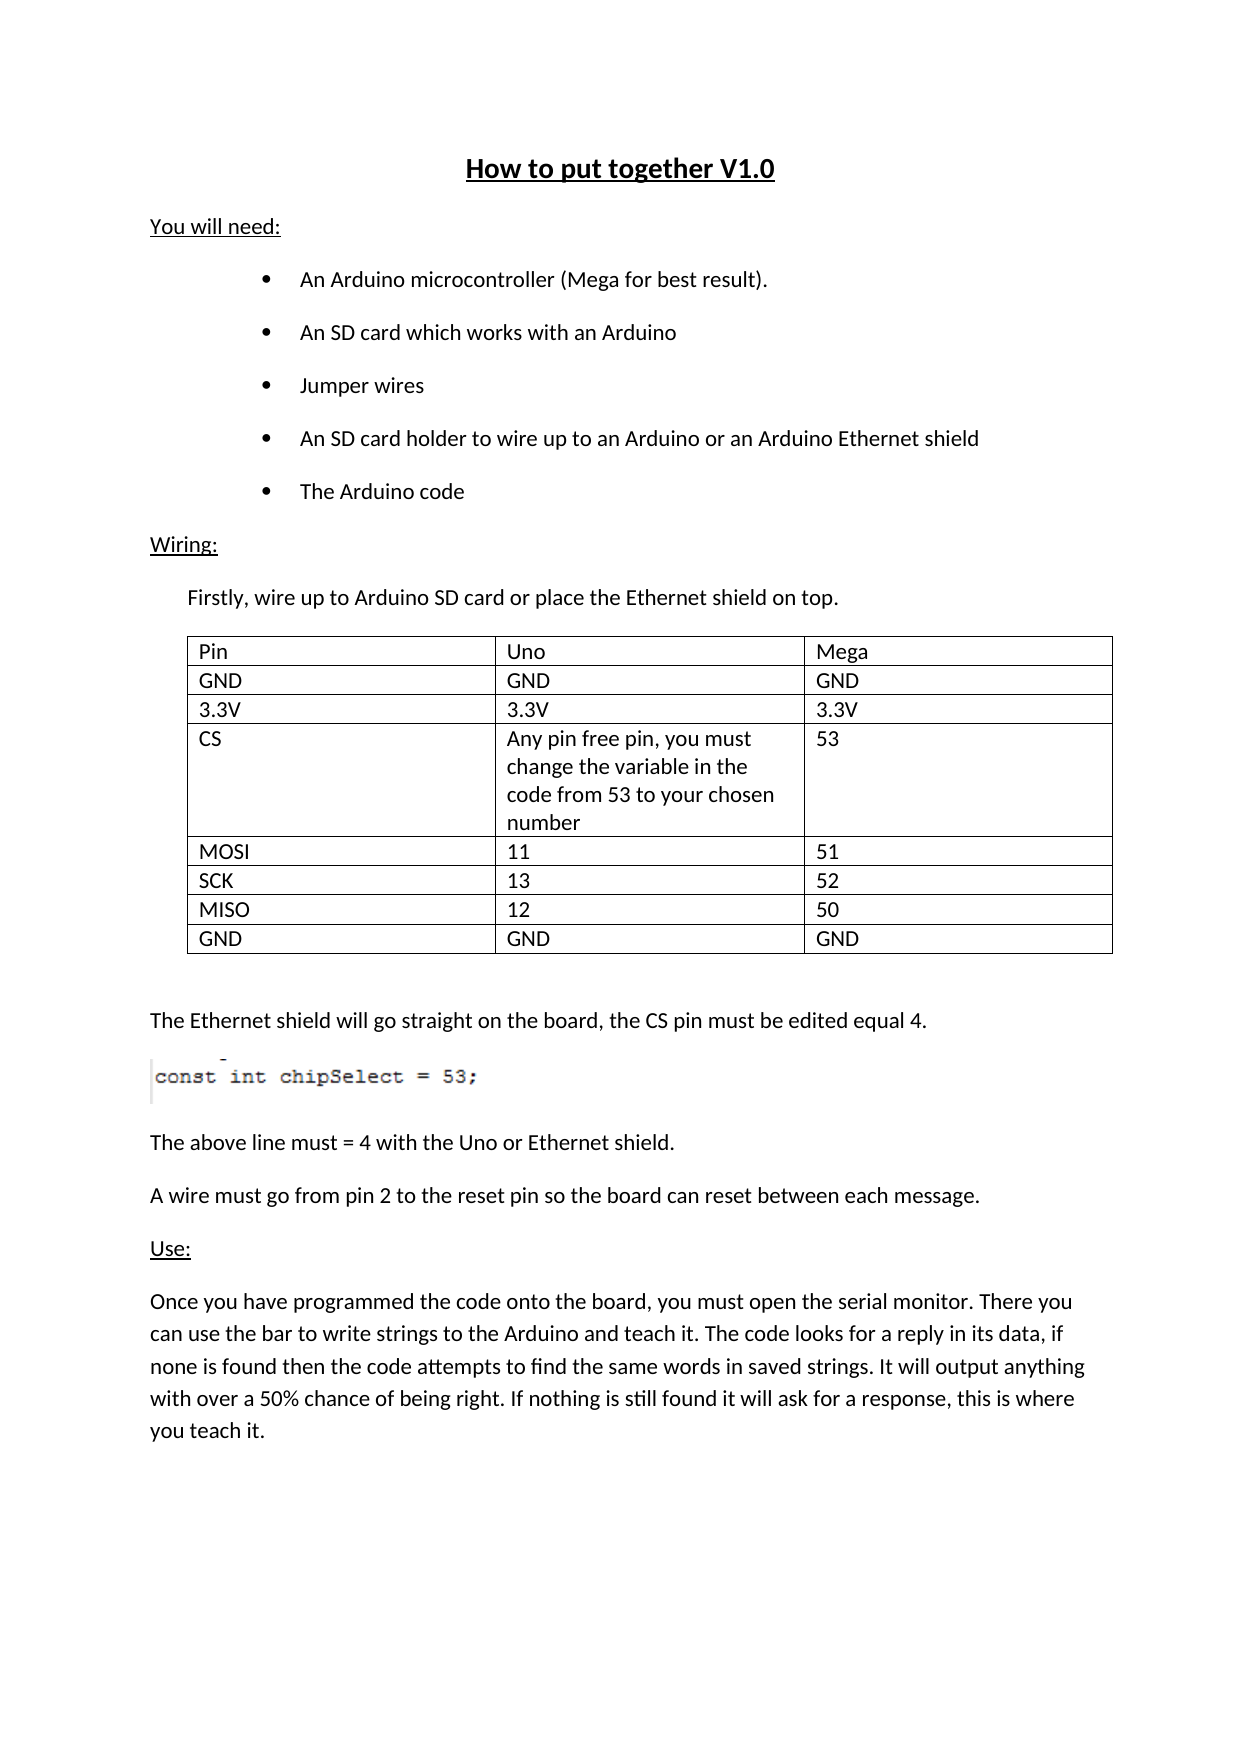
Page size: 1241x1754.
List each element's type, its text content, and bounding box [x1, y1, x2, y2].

table_cell GND [496, 925, 804, 952]
text Use: [150, 1234, 1090, 1262]
table_cell GND [805, 925, 1112, 952]
table_cell CS [188, 724, 495, 836]
table_cell 53 [805, 724, 1112, 836]
table_cell GND [496, 666, 804, 694]
text The Ethernet shield will go straight on the board, the CS pin must be edited equal 4. [150, 1007, 1090, 1034]
table_header Uno [496, 637, 804, 665]
text You will need: [150, 212, 1090, 240]
list An Arduino microcontroller (Mega for best result). [262, 265, 1090, 293]
table_cell Any pin free pin, you must change the variable in the code from 53 to your chosen number [496, 724, 804, 836]
table_cell GND [188, 666, 495, 694]
text A wire must go from pin 2 to the reset pin so the board can reset between each message. [150, 1181, 1090, 1209]
table_cell 3.3V [805, 695, 1112, 723]
table_cell GND [188, 925, 495, 952]
table_cell 52 [805, 866, 1112, 894]
table_cell 12 [496, 895, 804, 923]
text Wiring: [150, 530, 1090, 558]
table_header Mega [805, 637, 1112, 665]
table_cell 3.3V [496, 695, 804, 723]
table_cell 3.3V [188, 695, 495, 723]
table_cell GND [805, 666, 1112, 694]
table_cell MOSI [188, 837, 495, 865]
text The above line must = 4 with the Uno or Ethernet shield. [150, 1128, 1090, 1156]
list An SD card which works with an Arduino [262, 318, 1090, 346]
table_cell MISO [188, 895, 495, 923]
text Firstly, wire up to Arduino SD card or place the Ethernet shield on top. [187, 583, 1090, 611]
table_cell SCK [188, 866, 495, 894]
table_cell 11 [496, 837, 804, 865]
text How to put together V1.0 [150, 150, 1090, 186]
text Once you have programmed the code onto the board, you must open the serial monitor. There you can use the bar to write strings to the Arduino and teach it. The code looks for a reply in its data, if none is found then the code attempts to find the same words in saved strings. It will output anything with over a 50% chance of being right. If nothing is still found it will ask for a response, this is where you teach it. [150, 1287, 1090, 1444]
list An SD card holder to wire up to an Arduino or an Arduino Ethernet shield [262, 424, 1090, 452]
table_cell 50 [805, 895, 1112, 923]
table_header Pin [188, 637, 495, 665]
table_cell 51 [805, 837, 1112, 865]
list Jumper wires [262, 371, 1090, 399]
table_cell 13 [496, 866, 804, 894]
list The Arduino code [262, 477, 1090, 505]
